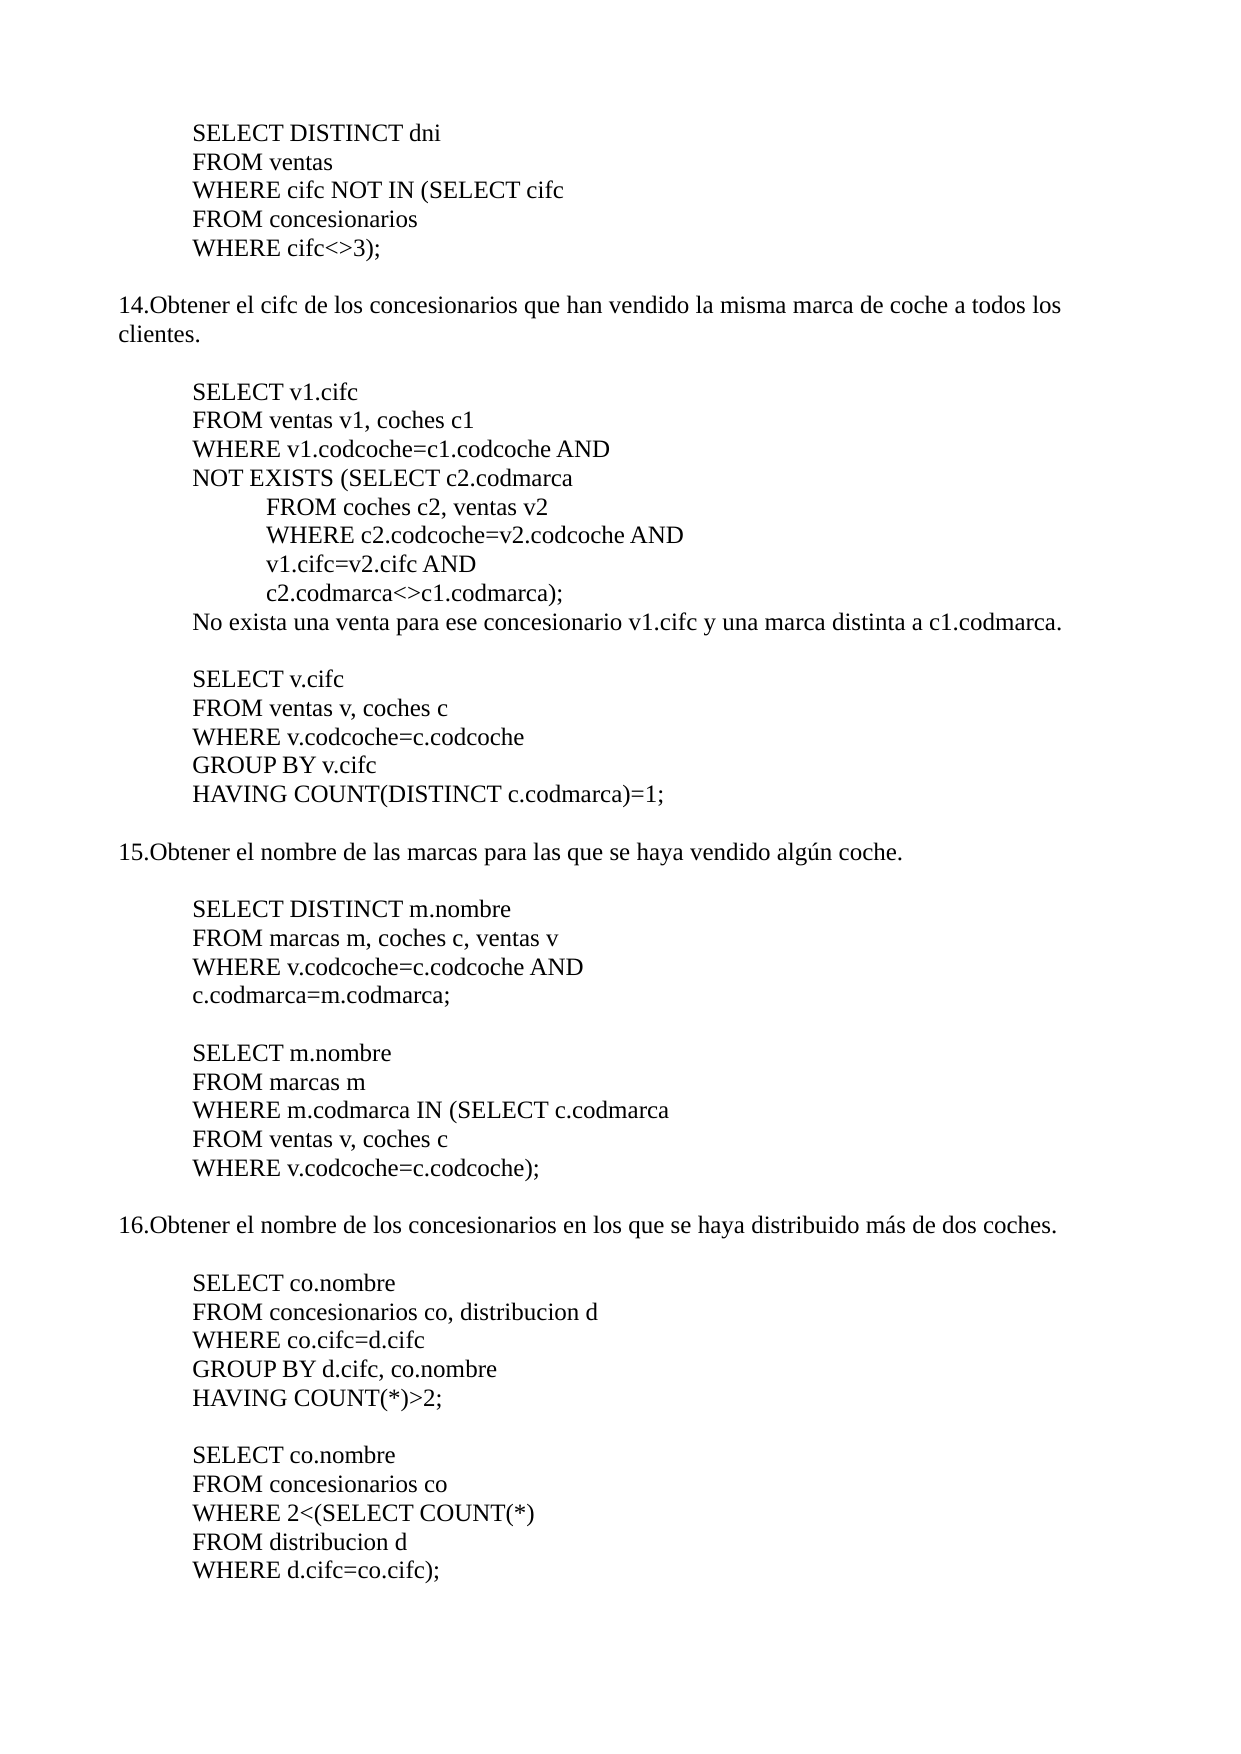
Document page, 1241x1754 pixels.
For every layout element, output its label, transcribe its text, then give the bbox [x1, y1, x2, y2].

text HAVING COUNT(*)>2; [118, 1383, 1122, 1412]
text WHERE m.codmarca IN (SELECT c.codmarca [118, 1096, 1122, 1124]
text c2.codmarca<>c1.codmarca); [118, 578, 1122, 607]
text FROM concesionarios co [118, 1469, 1122, 1498]
text WHERE v1.codcoche=c1.codcoche AND [118, 434, 1122, 463]
text 16.Obtener el nombre de los concesionarios en los que se haya distribuido más de dos coches. [118, 1211, 1122, 1239]
text WHERE co.cifc=d.cifc [118, 1326, 1122, 1354]
text FROM coches c2, ventas v2 [118, 492, 1122, 521]
text NOT EXISTS (SELECT c2.codmarca [118, 463, 1122, 492]
text FROM distribucion d [118, 1527, 1122, 1556]
text WHERE v.codcoche=c.codcoche [118, 722, 1122, 751]
text WHERE c2.codcoche=v2.codcoche AND [118, 521, 1122, 549]
text No exista una venta para ese concesionario v1.cifc y una marca distinta a c1.codmarca. [118, 607, 1122, 636]
text SELECT DISTINCT dni [118, 118, 1122, 147]
text FROM marcas m, coches c, ventas v [118, 923, 1122, 952]
text WHERE d.cifc=co.cifc); [118, 1556, 1122, 1584]
text FROM ventas [118, 147, 1122, 176]
text clientes. [118, 319, 1122, 348]
text SELECT DISTINCT m.nombre [118, 894, 1122, 923]
text FROM ventas v1, coches c1 [118, 406, 1122, 434]
text WHERE cifc<>3); [118, 233, 1122, 262]
text HAVING COUNT(DISTINCT c.codmarca)=1; [118, 779, 1122, 808]
text c.codmarca=m.codmarca; [118, 981, 1122, 1009]
text FROM concesionarios co, distribucion d [118, 1297, 1122, 1326]
text SELECT co.nombre [118, 1268, 1122, 1297]
text FROM ventas v, coches c [118, 1124, 1122, 1153]
text v1.cifc=v2.cifc AND [118, 549, 1122, 578]
text GROUP BY d.cifc, co.nombre [118, 1354, 1122, 1383]
text SELECT v.cifc [118, 664, 1122, 693]
text FROM concesionarios [118, 204, 1122, 233]
text SELECT v1.cifc [118, 377, 1122, 406]
text WHERE cifc NOT IN (SELECT cifc [118, 176, 1122, 204]
text WHERE v.codcoche=c.codcoche AND [118, 952, 1122, 981]
text SELECT co.nombre [118, 1441, 1122, 1469]
text 15.Obtener el nombre de las marcas para las que se haya vendido algún coche. [118, 837, 1122, 866]
text SELECT m.nombre [118, 1038, 1122, 1067]
text 14.Obtener el cifc de los concesionarios que han vendido la misma marca de coche a todos los [118, 291, 1122, 319]
text WHERE v.codcoche=c.codcoche); [118, 1153, 1122, 1182]
text WHERE 2<(SELECT COUNT(*) [118, 1498, 1122, 1527]
text FROM marcas m [118, 1067, 1122, 1096]
text FROM ventas v, coches c [118, 693, 1122, 722]
text GROUP BY v.cifc [118, 751, 1122, 779]
